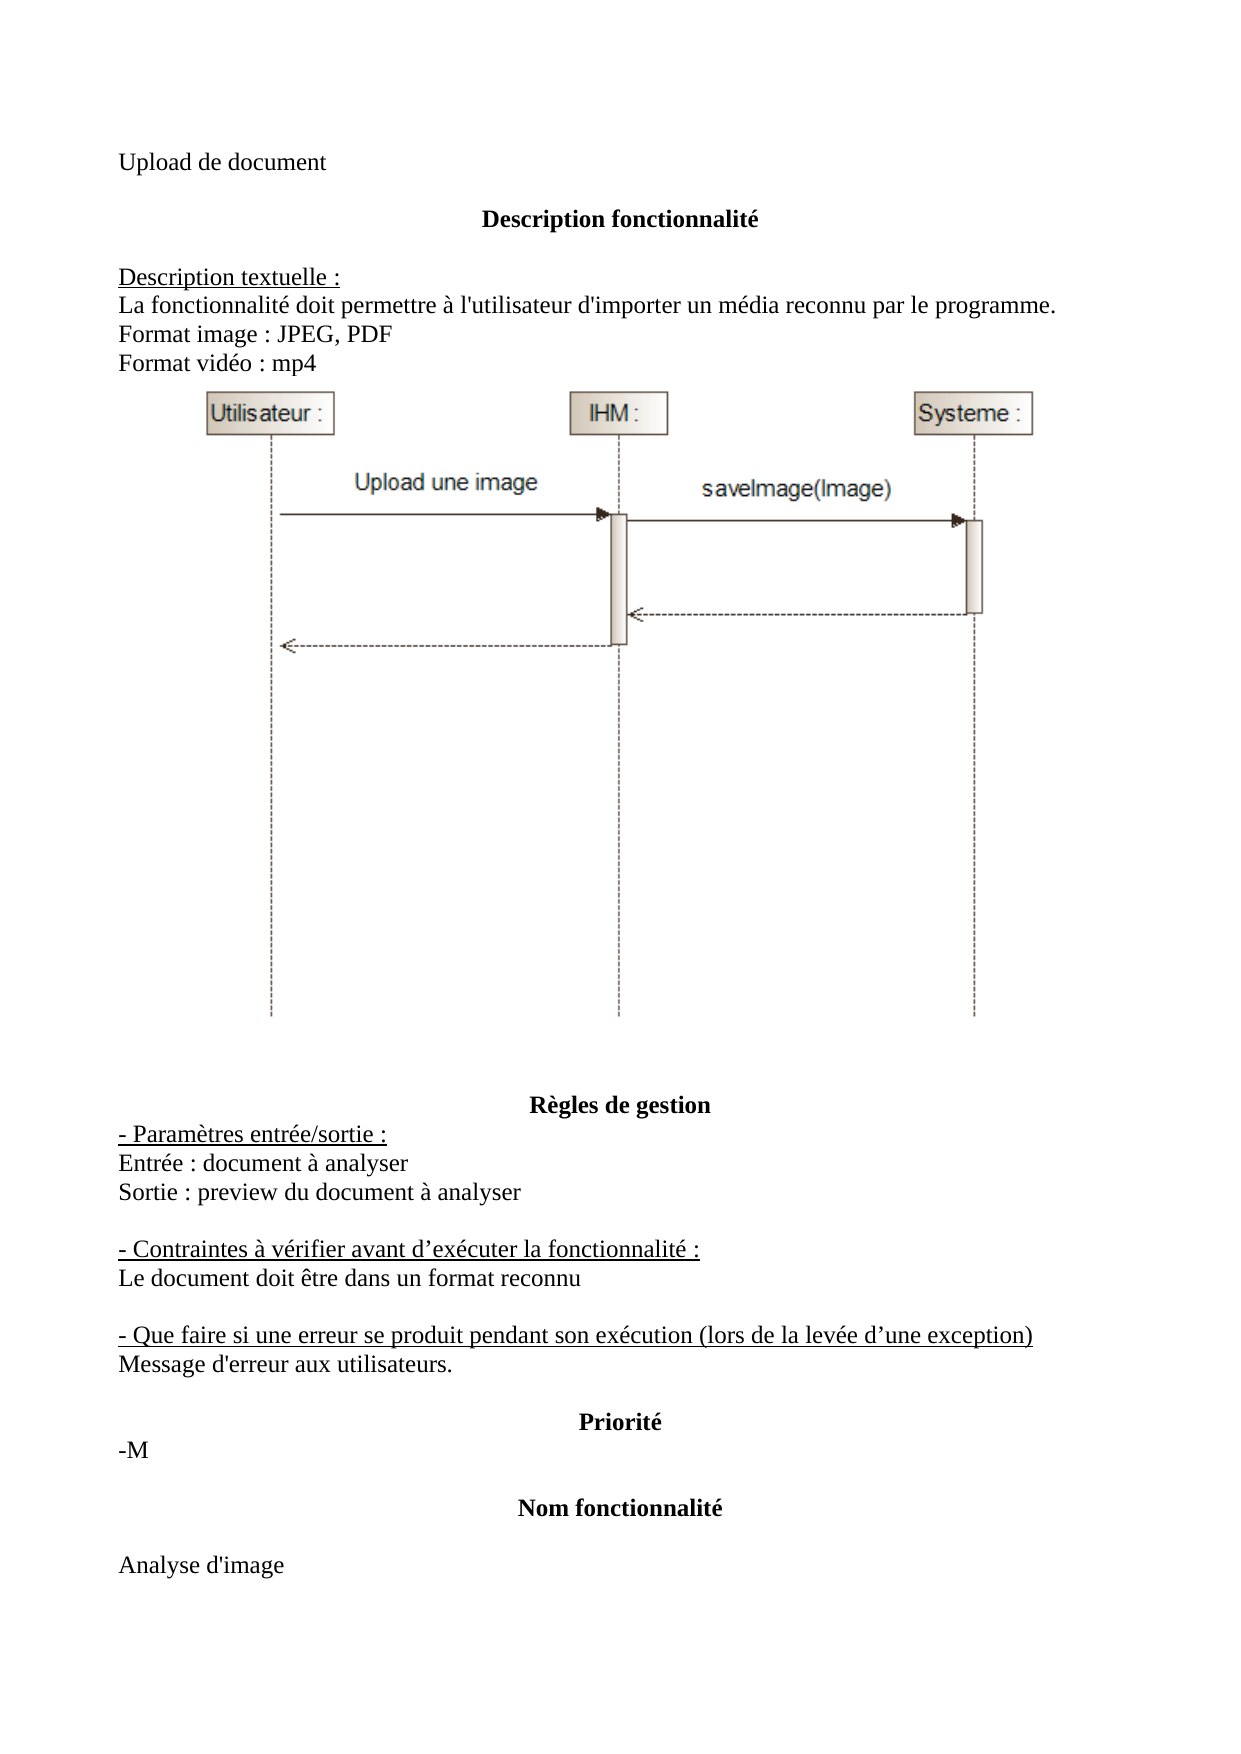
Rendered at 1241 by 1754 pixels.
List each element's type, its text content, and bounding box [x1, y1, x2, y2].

text Nom fonctionnalité [118, 1493, 1122, 1522]
text Format vidéo : mp4 [118, 348, 1122, 377]
text Entrée : document à analyser [118, 1148, 1122, 1177]
text Analyse d'image [118, 1551, 1122, 1579]
text - Que faire si une erreur se produit pendant son exécution (lors de la levée d’une exception) [118, 1321, 1122, 1349]
text - Contraintes à vérifier avant d’exécuter la fonctionnalité : [118, 1234, 1122, 1263]
text - Paramètres entrée/sortie : [118, 1119, 1122, 1148]
text -M [118, 1436, 1122, 1464]
text Upload de document [118, 147, 1122, 176]
text Description textuelle : [118, 262, 1122, 291]
text Sortie : preview du document à analyser [118, 1177, 1122, 1206]
text Le document doit être dans un format reconnu [118, 1263, 1122, 1292]
text Règles de gestion [118, 1091, 1122, 1119]
text Description fonctionnalité [118, 204, 1122, 233]
text La fonctionnalité doit permettre à l'utilisateur d'importer un média reconnu par le programme. Format image : JPEG, PDF [118, 291, 1122, 348]
text Priorité [118, 1407, 1122, 1436]
text Message d'erreur aux utilisateurs. [118, 1349, 1122, 1378]
picture [192, 376, 1049, 1034]
